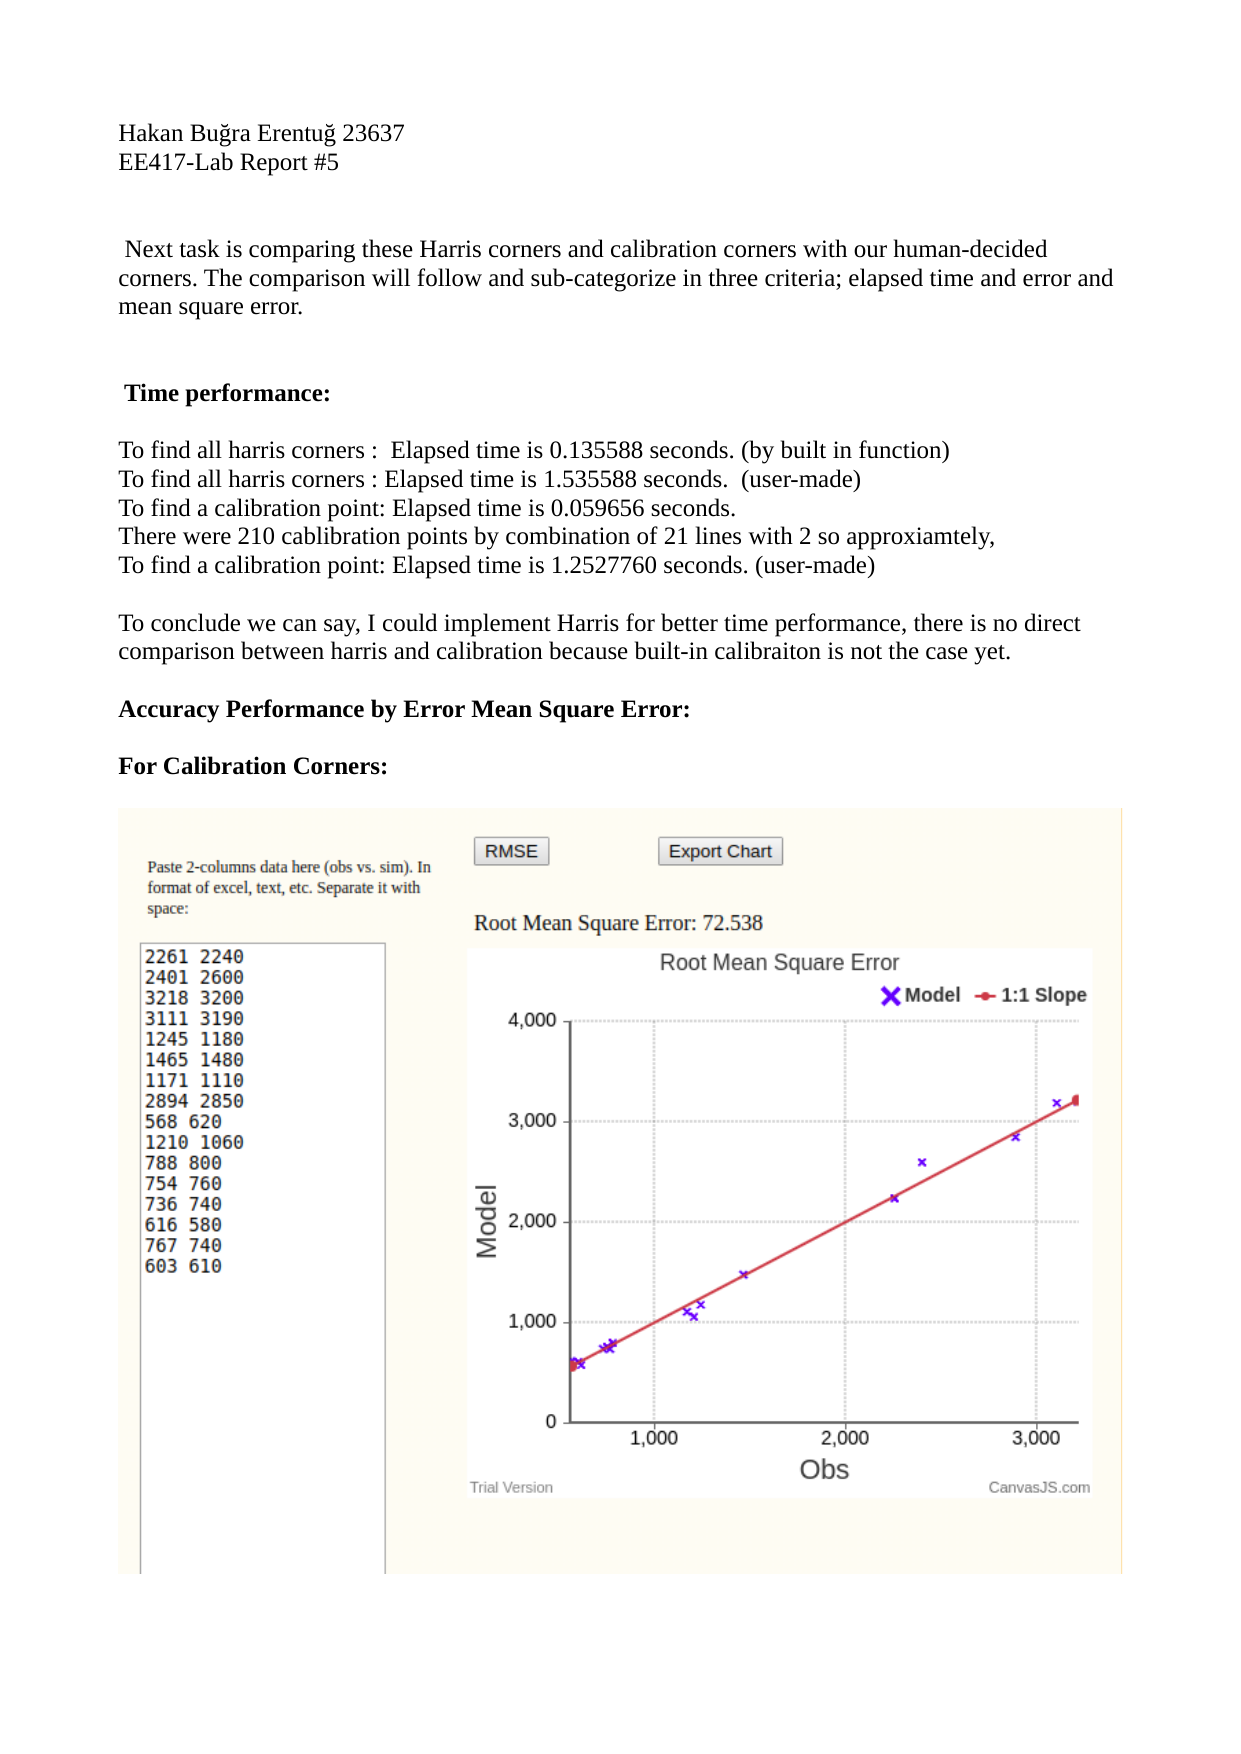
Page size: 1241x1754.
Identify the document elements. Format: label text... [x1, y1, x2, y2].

text To conclude we can say, I could implement Harris for better time performance, there is no direct comparison between harris and calibration because built-in calibraiton is not the case yet. [118, 608, 1122, 665]
text For Calibration Corners: [118, 751, 1122, 780]
text Time performance: [118, 378, 1122, 406]
text To find a calibration point: Elapsed time is 1.2527760 seconds. (user-made) [118, 550, 1122, 579]
picture [118, 808, 1123, 1574]
text Accuracy Performance by Error Mean Square Error: [118, 694, 1122, 723]
text To find all harris corners : Elapsed time is 1.535588 seconds. (user-made) [118, 464, 1122, 493]
text There were 210 cablibration points by combination of 21 lines with 2 so approxiamtely, [118, 521, 1122, 550]
text To find all harris corners : Elapsed time is 0.135588 seconds. (by built in function) [118, 435, 1122, 464]
text To find a calibration point: Elapsed time is 0.059656 seconds. [118, 493, 1122, 521]
text Next task is comparing these Harris corners and calibration corners with our human-decided corners. The comparison will follow and sub-categorize in three criteria; elapsed time and error and mean square error. [118, 234, 1122, 320]
